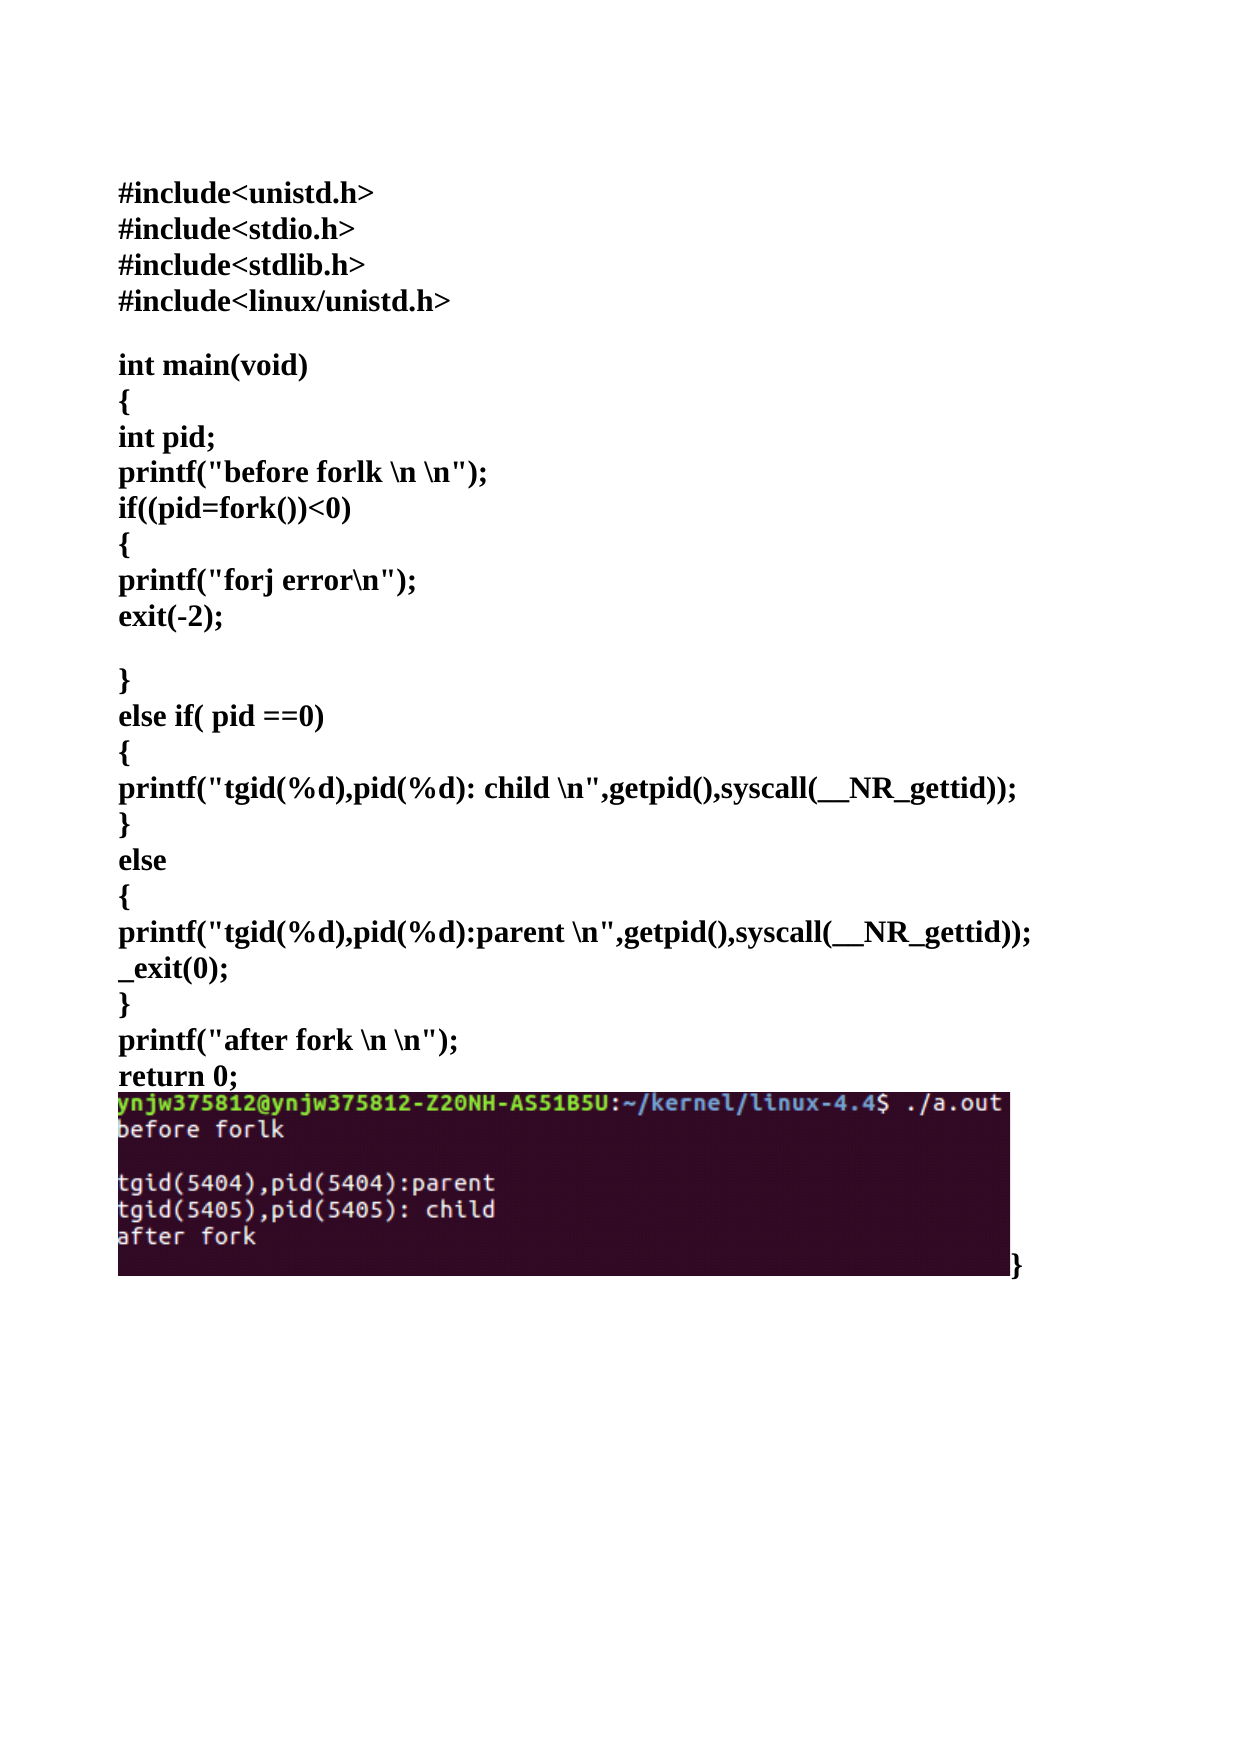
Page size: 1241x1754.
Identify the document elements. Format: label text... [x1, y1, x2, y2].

text } [118, 805, 1122, 841]
text #include<linux/unistd.h> [118, 282, 1122, 318]
text else [118, 841, 1122, 877]
text return 0; [118, 1057, 1122, 1093]
text } [118, 661, 1122, 697]
text printf("forj error\n"); [118, 562, 1122, 597]
text int main(void) [118, 346, 1122, 382]
text { [118, 877, 1122, 913]
text #include<stdio.h> [118, 210, 1122, 246]
text printf("tgid(%d),pid(%d):parent \n",getpid(),syscall(__NR_gettid)); [118, 913, 1122, 949]
text } [118, 1093, 1122, 1282]
text #include<unistd.h> [118, 174, 1122, 210]
text printf("before forlk \n \n"); [118, 454, 1122, 490]
text #include<stdlib.h> [118, 246, 1122, 282]
text { [118, 526, 1122, 562]
text } [118, 985, 1122, 1021]
text { [118, 733, 1122, 769]
text exit(-2); [118, 597, 1122, 633]
text printf("after fork \n \n"); [118, 1021, 1122, 1057]
text int pid; [118, 418, 1122, 454]
text _exit(0); [118, 949, 1122, 985]
text else if( pid ==0) [118, 697, 1122, 733]
text printf("tgid(%d),pid(%d): child \n",getpid(),syscall(__NR_gettid)); [118, 769, 1122, 805]
text if((pid=fork())<0) [118, 490, 1122, 526]
text { [118, 382, 1122, 418]
